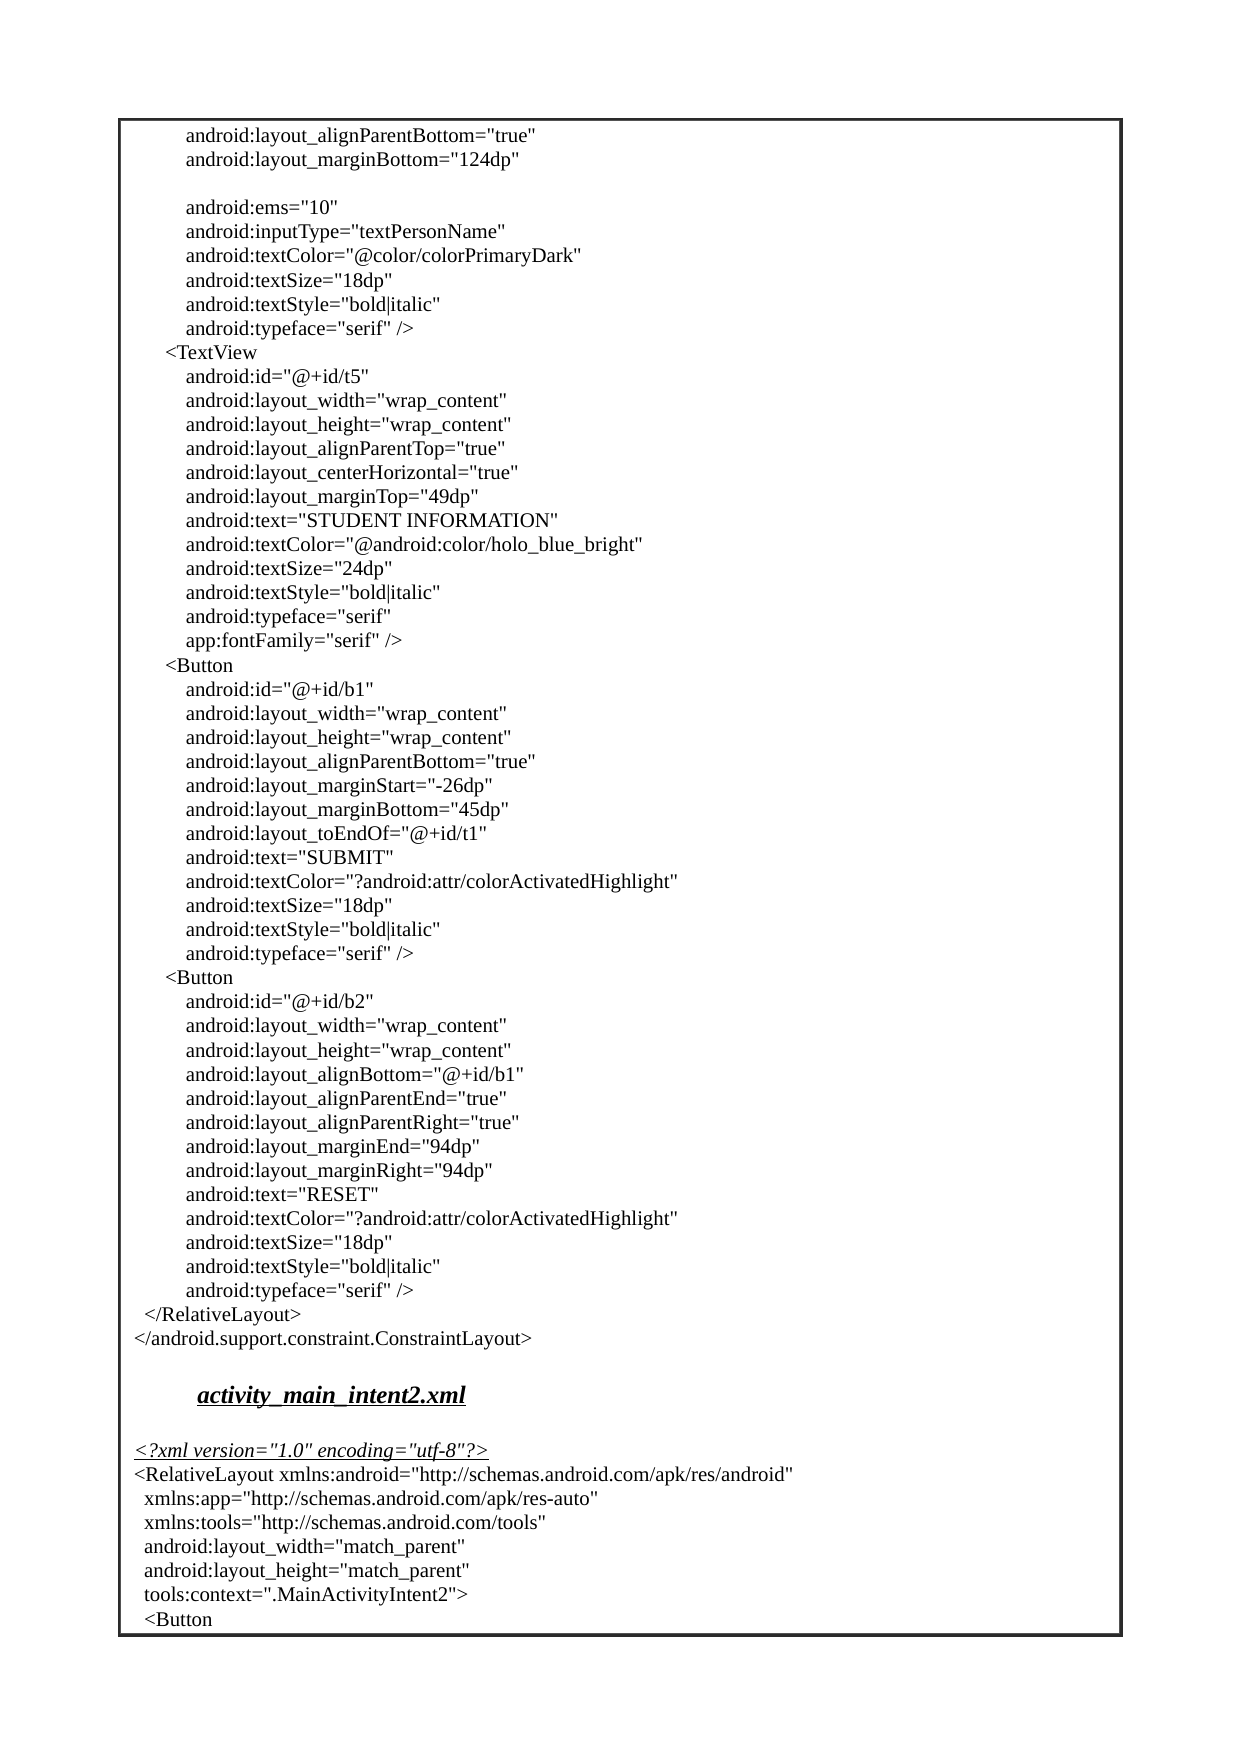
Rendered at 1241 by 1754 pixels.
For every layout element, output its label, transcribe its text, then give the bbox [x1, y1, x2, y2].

text android:layout_alignBottom="@+id/b1" [123, 1062, 1117, 1086]
text android:layout_width="wrap_content" [123, 701, 1117, 725]
text android:layout_marginBottom="124dp" [123, 147, 1117, 171]
text android:textColor="?android:attr/colorActivatedHighlight" [123, 1206, 1117, 1230]
text android:text="RESET" [123, 1182, 1117, 1206]
text android:typeface="serif" /> [123, 1278, 1117, 1302]
text android:textStyle="bold|italic" [123, 292, 1117, 316]
text android:layout_alignParentBottom="true" [123, 749, 1117, 773]
text android:layout_height="wrap_content" [123, 725, 1117, 749]
text android:textSize="18dp" [123, 267, 1117, 292]
text android:inputType="textPersonName" [123, 219, 1117, 243]
text android:textSize="18dp" [123, 1230, 1117, 1254]
text android:textColor="@color/colorPrimaryDark" [123, 243, 1117, 267]
text android:layout_toEndOf="@+id/t1" [123, 821, 1117, 845]
text xmlns:tools="http://schemas.android.com/tools" [123, 1510, 1117, 1534]
text </android.support.constraint.ConstraintLayout> [123, 1326, 1117, 1350]
text android:typeface="serif" /> [123, 941, 1117, 965]
text android:textSize="24dp" [123, 556, 1117, 580]
text android:layout_marginStart="-26dp" [123, 773, 1117, 797]
text android:layout_alignParentTop="true" [123, 436, 1117, 460]
text android:typeface="serif" [123, 604, 1117, 628]
text xmlns:app="http://schemas.android.com/apk/res-auto" [123, 1486, 1117, 1510]
text android:layout_marginBottom="45dp" [123, 797, 1117, 821]
text <?xml version="1.0" encoding="utf-8"?> [123, 1438, 1117, 1462]
text android:text="STUDENT INFORMATION" [123, 508, 1117, 532]
text android:textStyle="bold|italic" [123, 580, 1117, 604]
text <TextView [123, 340, 1117, 364]
text android:textColor="@android:color/holo_blue_bright" [123, 532, 1117, 556]
text android:id="@+id/t5" [123, 364, 1117, 388]
text android:layout_width="wrap_content" [123, 1013, 1117, 1037]
text android:layout_alignParentRight="true" [123, 1110, 1117, 1134]
text android:layout_height="wrap_content" [123, 1037, 1117, 1062]
text android:ems="10" [123, 195, 1117, 219]
text android:layout_marginRight="94dp" [123, 1158, 1117, 1182]
text android:layout_width="wrap_content" [123, 388, 1117, 412]
text android:layout_height="match_parent" [123, 1558, 1117, 1582]
text android:layout_marginEnd="94dp" [123, 1134, 1117, 1158]
text android:layout_marginTop="49dp" [123, 484, 1117, 508]
text activity_main_intent2.xml [123, 1380, 1117, 1408]
text android:layout_centerHorizontal="true" [123, 460, 1117, 484]
text android:layout_width="match_parent" [123, 1534, 1117, 1558]
text <Button [123, 965, 1117, 989]
text android:layout_alignParentEnd="true" [123, 1086, 1117, 1110]
text android:id="@+id/b2" [123, 989, 1117, 1013]
text <Button [123, 1606, 1117, 1631]
text android:text="SUBMIT" [123, 845, 1117, 869]
text android:layout_alignParentBottom="true" [123, 123, 1117, 147]
text tools:context=".MainActivityIntent2"> [123, 1582, 1117, 1606]
text android:id="@+id/b1" [123, 677, 1117, 701]
text android:layout_height="wrap_content" [123, 412, 1117, 436]
text android:textStyle="bold|italic" [123, 1254, 1117, 1278]
text app:fontFamily="serif" /> [123, 628, 1117, 652]
text <Button [123, 652, 1117, 677]
text android:textColor="?android:attr/colorActivatedHighlight" [123, 869, 1117, 893]
text </RelativeLayout> [123, 1302, 1117, 1326]
text android:typeface="serif" /> [123, 316, 1117, 340]
text <RelativeLayout xmlns:android="http://schemas.android.com/apk/res/android" [123, 1462, 1117, 1486]
text android:textStyle="bold|italic" [123, 917, 1117, 941]
text android:textSize="18dp" [123, 893, 1117, 917]
